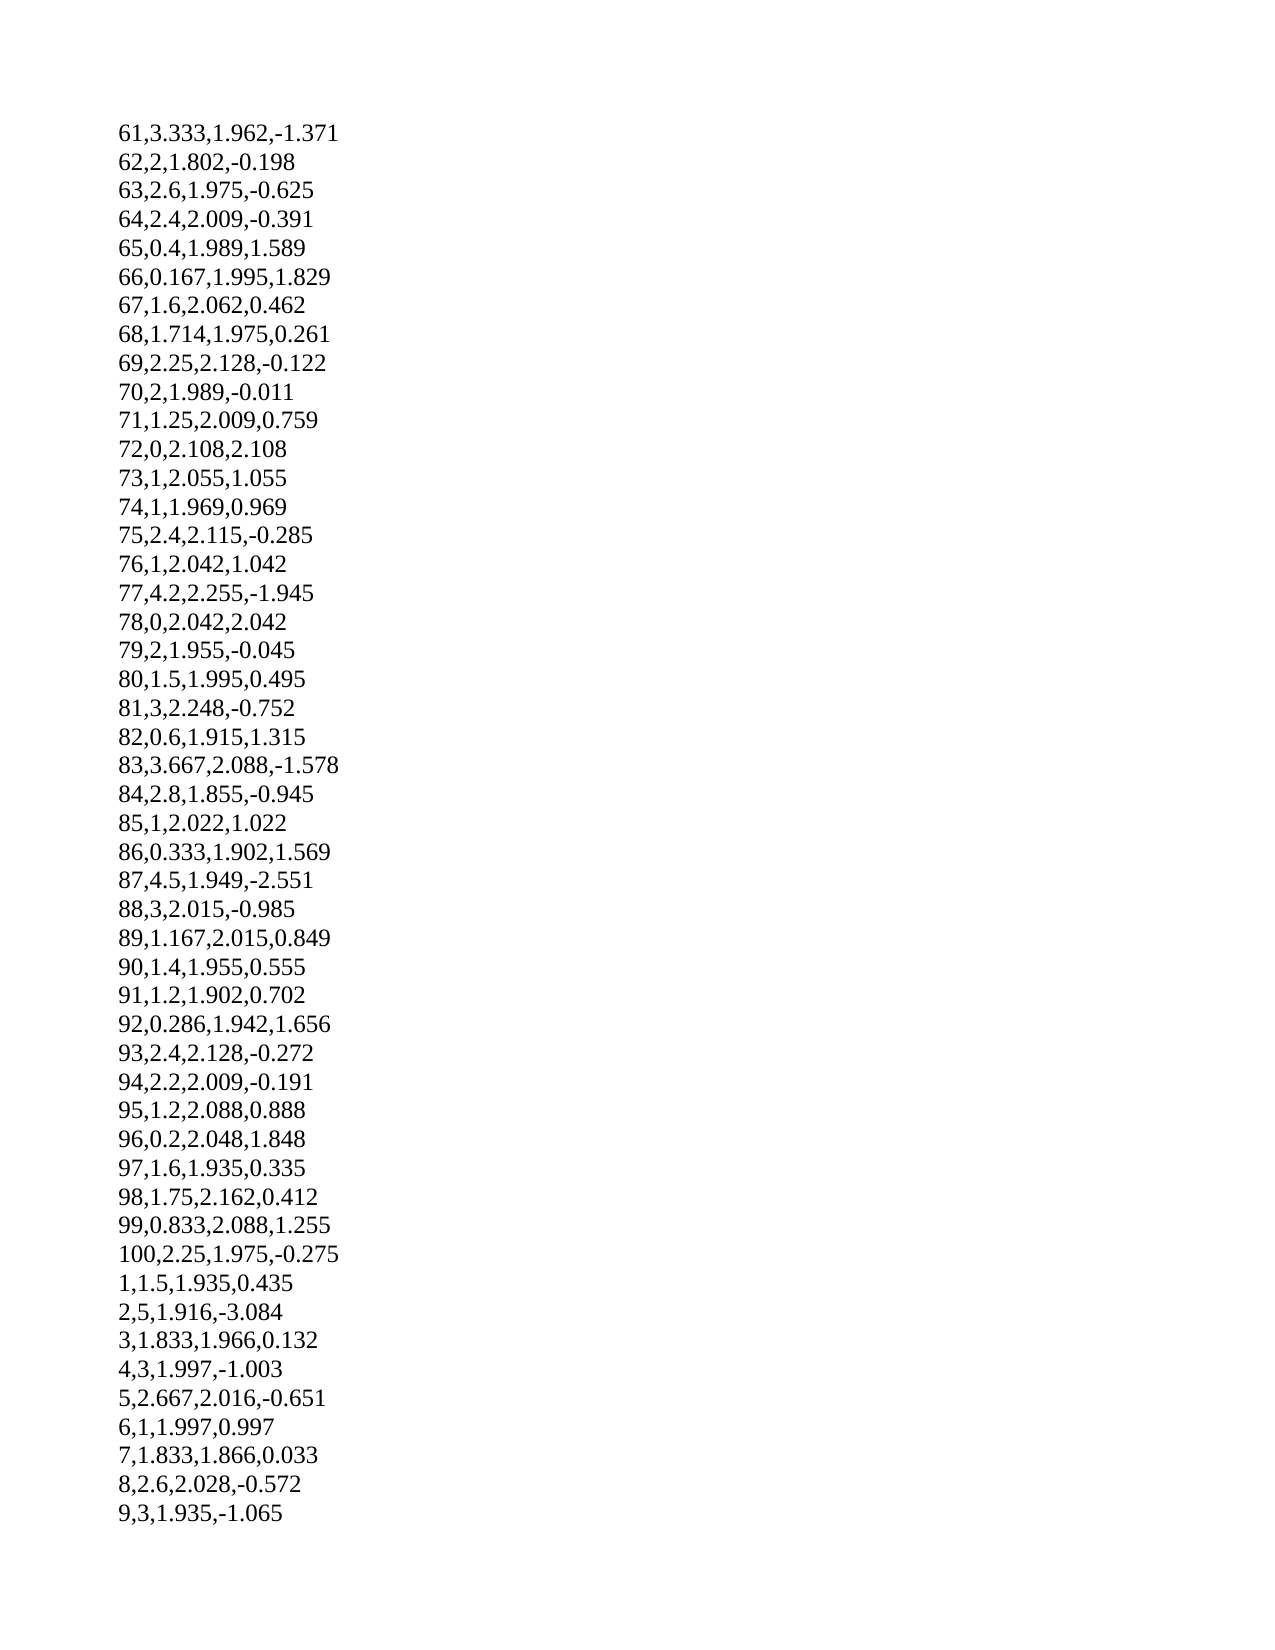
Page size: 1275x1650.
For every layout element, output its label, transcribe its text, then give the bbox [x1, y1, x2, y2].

text 95,1.2,2.088,0.888 [118, 1096, 1157, 1124]
text 68,1.714,1.975,0.261 [118, 319, 1157, 348]
text 82,0.6,1.915,1.315 [118, 722, 1157, 751]
text 70,2,1.989,-0.011 [118, 377, 1157, 406]
text 97,1.6,1.935,0.335 [118, 1153, 1157, 1182]
text 90,1.4,1.955,0.555 [118, 952, 1157, 981]
text 98,1.75,2.162,0.412 [118, 1182, 1157, 1211]
text 80,1.5,1.995,0.495 [118, 664, 1157, 693]
text 4,3,1.997,-1.003 [118, 1354, 1157, 1383]
text 7,1.833,1.866,0.033 [118, 1441, 1157, 1469]
text 99,0.833,2.088,1.255 [118, 1211, 1157, 1239]
text 75,2.4,2.115,-0.285 [118, 521, 1157, 549]
text 61,3.333,1.962,-1.371 [118, 118, 1157, 147]
text 65,0.4,1.989,1.589 [118, 233, 1157, 262]
text 3,1.833,1.966,0.132 [118, 1326, 1157, 1354]
text 78,0,2.042,2.042 [118, 607, 1157, 636]
text 77,4.2,2.255,-1.945 [118, 578, 1157, 607]
text 76,1,2.042,1.042 [118, 549, 1157, 578]
text 72,0,2.108,2.108 [118, 434, 1157, 463]
text 67,1.6,2.062,0.462 [118, 291, 1157, 319]
text 1,1.5,1.935,0.435 [118, 1268, 1157, 1297]
text 96,0.2,2.048,1.848 [118, 1124, 1157, 1153]
text 74,1,1.969,0.969 [118, 492, 1157, 521]
text 93,2.4,2.128,-0.272 [118, 1038, 1157, 1067]
text 83,3.667,2.088,-1.578 [118, 751, 1157, 779]
text 86,0.333,1.902,1.569 [118, 837, 1157, 866]
text 64,2.4,2.009,-0.391 [118, 204, 1157, 233]
text 2,5,1.916,-3.084 [118, 1297, 1157, 1326]
text 84,2.8,1.855,-0.945 [118, 779, 1157, 808]
text 91,1.2,1.902,0.702 [118, 981, 1157, 1009]
text 92,0.286,1.942,1.656 [118, 1009, 1157, 1038]
text 63,2.6,1.975,-0.625 [118, 176, 1157, 204]
text 81,3,2.248,-0.752 [118, 693, 1157, 722]
text 66,0.167,1.995,1.829 [118, 262, 1157, 291]
text 100,2.25,1.975,-0.275 [118, 1239, 1157, 1268]
text 73,1,2.055,1.055 [118, 463, 1157, 492]
text 6,1,1.997,0.997 [118, 1412, 1157, 1441]
text 87,4.5,1.949,-2.551 [118, 866, 1157, 894]
text 62,2,1.802,-0.198 [118, 147, 1157, 176]
text 89,1.167,2.015,0.849 [118, 923, 1157, 952]
text 94,2.2,2.009,-0.191 [118, 1067, 1157, 1096]
text 9,3,1.935,-1.065 [118, 1498, 1157, 1527]
text 5,2.667,2.016,-0.651 [118, 1383, 1157, 1412]
text 69,2.25,2.128,-0.122 [118, 348, 1157, 377]
text 79,2,1.955,-0.045 [118, 636, 1157, 664]
text 88,3,2.015,-0.985 [118, 894, 1157, 923]
text 85,1,2.022,1.022 [118, 808, 1157, 837]
text 8,2.6,2.028,-0.572 [118, 1469, 1157, 1498]
text 71,1.25,2.009,0.759 [118, 406, 1157, 434]
